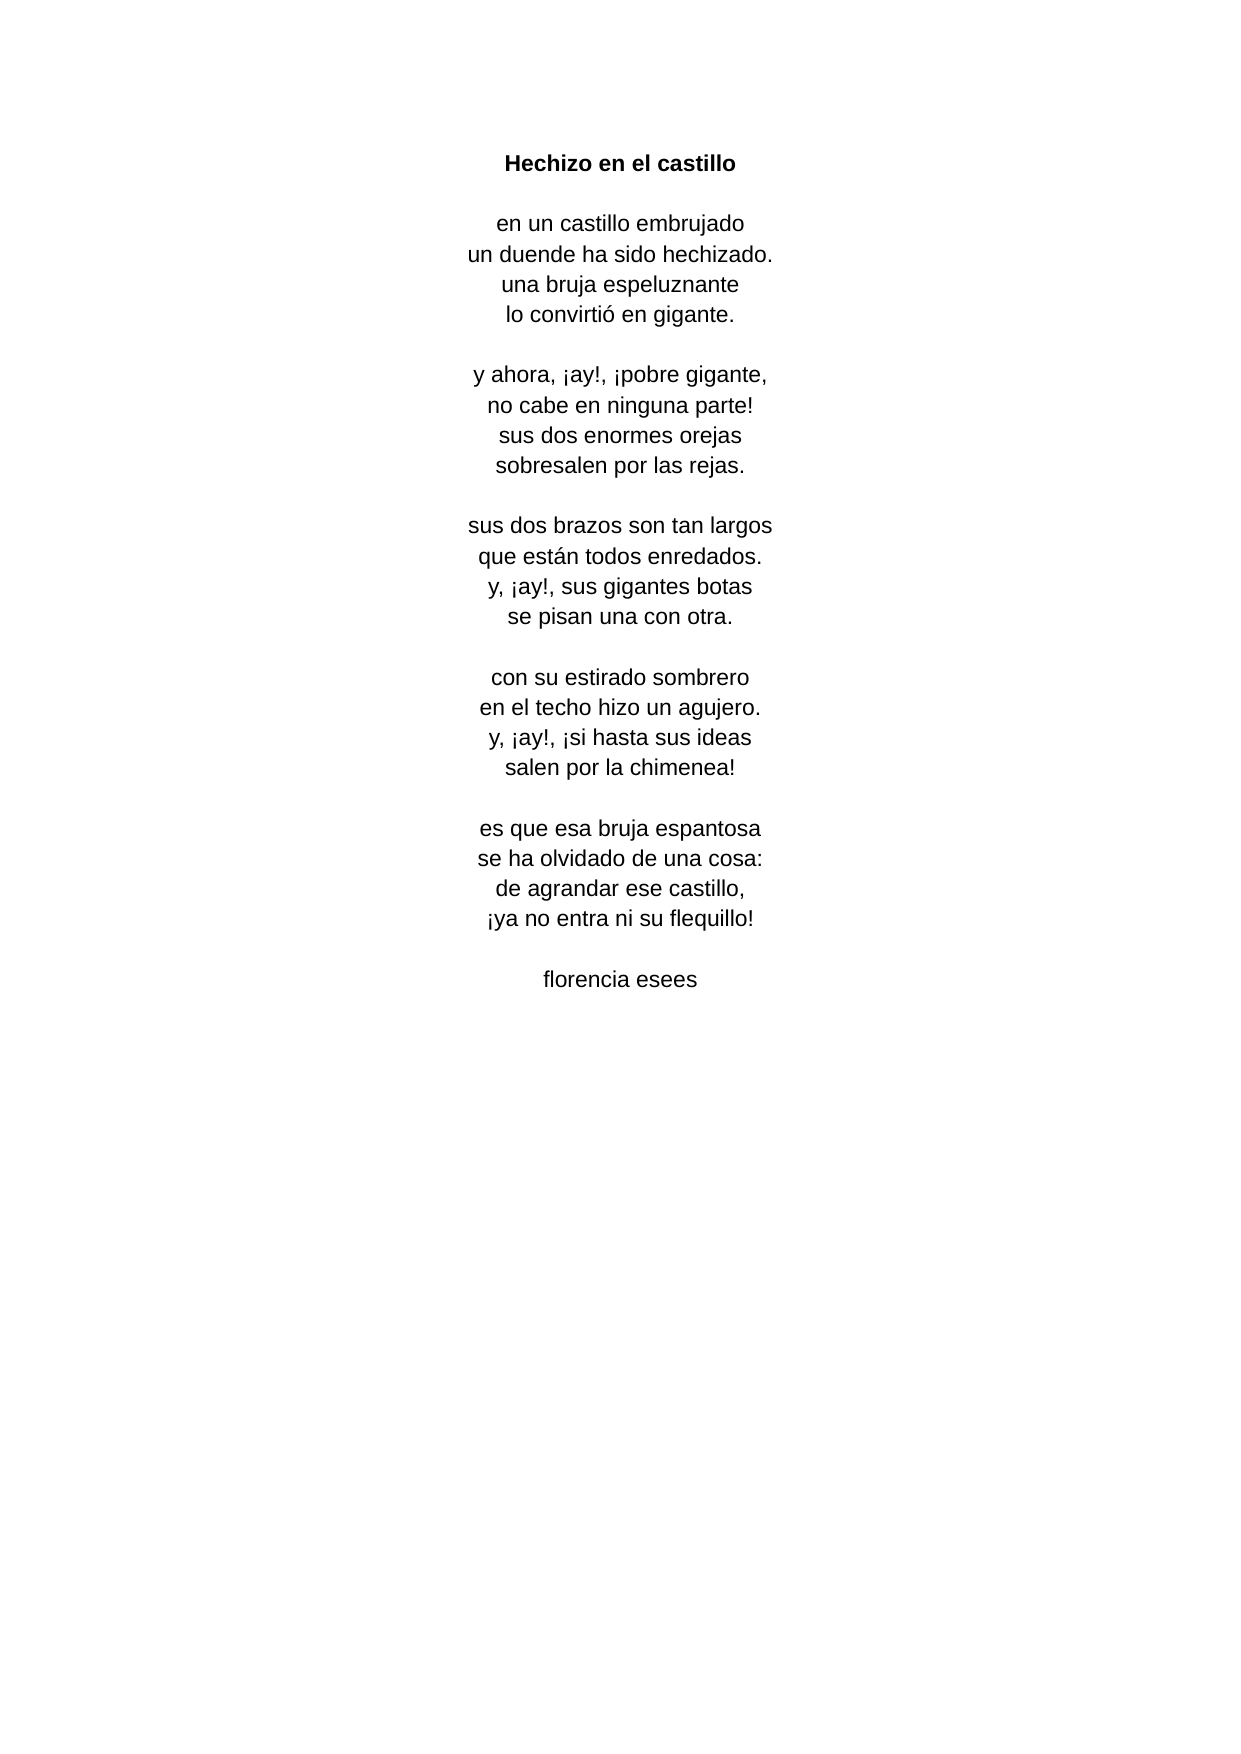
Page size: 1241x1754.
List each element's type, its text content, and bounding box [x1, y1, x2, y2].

text y, ¡ay!, sus gigantes botas [150, 573, 1090, 599]
text de agrandar ese castillo, [150, 875, 1090, 901]
text florencia esees [150, 966, 1090, 992]
text lo convirtió en gigante. [150, 301, 1090, 327]
text ¡ya no entra ni su flequillo! [150, 905, 1090, 932]
text con su estirado sombrero [150, 663, 1090, 690]
text un duende ha sido hechizado. [150, 241, 1090, 267]
text se ha olvidado de una cosa: [150, 845, 1090, 871]
text en el techo hizo un agujero. [150, 694, 1090, 720]
text sus dos enormes orejas [150, 422, 1090, 448]
text es que esa bruja espantosa [150, 814, 1090, 841]
text Hechizo en el castillo [150, 150, 1090, 176]
text una bruja espeluznante [150, 271, 1090, 297]
text salen por la chimenea! [150, 754, 1090, 781]
text sus dos brazos son tan largos [150, 512, 1090, 539]
text no cabe en ninguna parte! [150, 392, 1090, 418]
text se pisan una con otra. [150, 603, 1090, 629]
text y ahora, ¡ay!, ¡pobre gigante, [150, 361, 1090, 388]
text en un castillo embrujado [150, 210, 1090, 237]
text y, ¡ay!, ¡si hasta sus ideas [150, 724, 1090, 750]
text sobresalen por las rejas. [150, 452, 1090, 478]
text que están todos enredados. [150, 543, 1090, 569]
